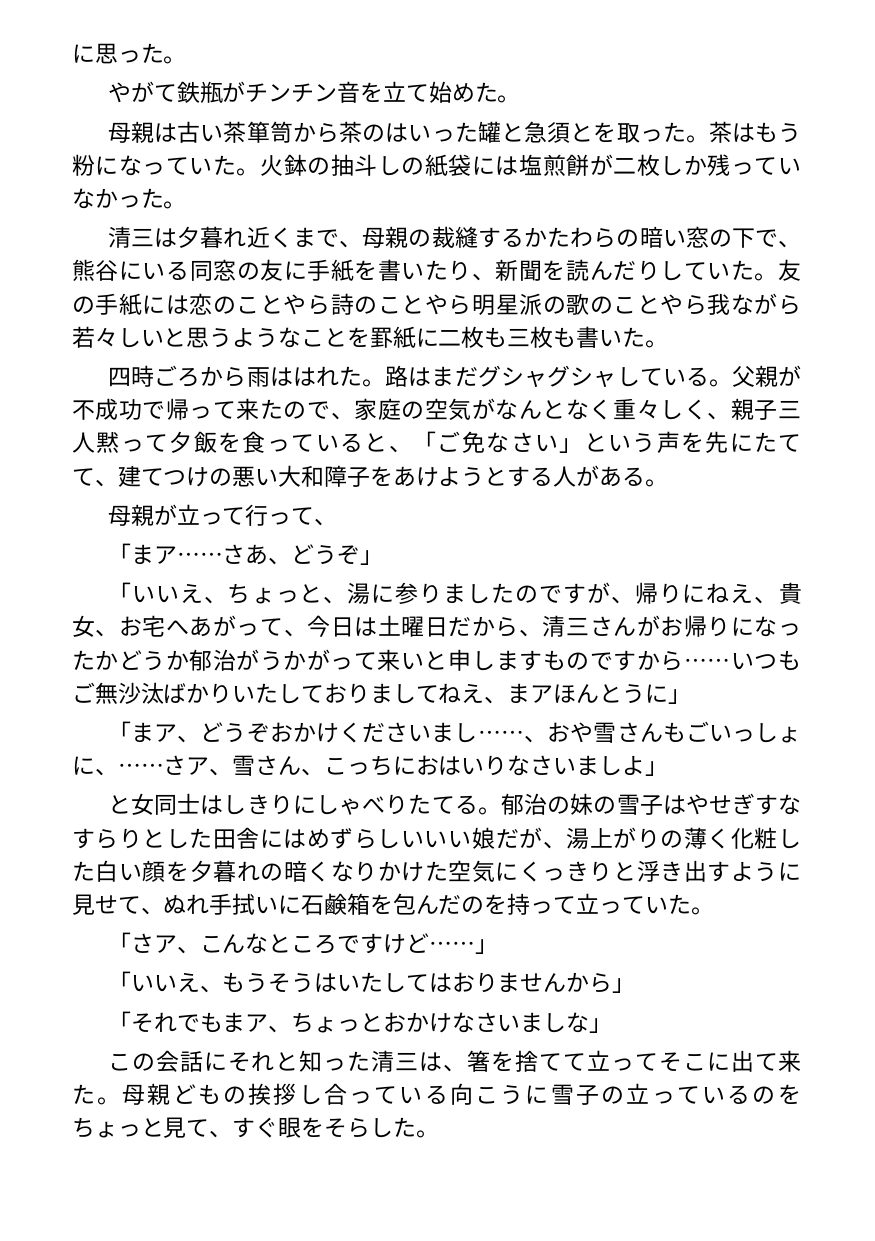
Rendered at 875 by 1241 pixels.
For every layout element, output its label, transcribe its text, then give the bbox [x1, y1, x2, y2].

text と女同士はしきりにしゃべりたてる。郁治の妹の雪子はやせぎすなすらりとした田舎にはめずらしいいい娘だが、湯上がりの薄く化粧した白い顔を夕暮れの暗くなりかけた空気にくっきりと浮き出すように見せて、ぬれ手拭いに石鹸箱を包んだのを持って立っていた。 [72, 787, 802, 920]
text 「いいえ、ちょっと、湯に参りましたのですが、帰りにねえ、貴女、お宅へあがって、今日は土曜日だから、清三さんがお帰りになったかどうか郁治がうかがって来いと申しますものですから……いつもご無沙汰ばかりいたしておりましてねえ、まアほんとうに」 [72, 576, 802, 709]
text 「それでもまア、ちょっとおかけなさいましな」 [72, 1004, 802, 1038]
text 「まア……さあ、どうぞ」 [72, 537, 802, 570]
text 母親が立って行って、 [72, 498, 802, 531]
text 清三は夕暮れ近くまで、母親の裁縫するかたわらの暗い窓の下で、熊谷にいる同窓の友に手紙を書いたり、新聞を読んだりしていた。友の手紙には恋のことやら詩のことやら明星派の歌のことやら我ながら若々しいと思うようなことを罫紙に二枚も三枚も書いた。 [72, 220, 802, 353]
text 四時ごろから雨ははれた。路はまだグシャグシャしている。父親が不成功で帰って来たので、家庭の空気がなんとなく重々しく、親子三人黙って夕飯を食っていると、「ご免なさい」という声を先にたてて、建てつけの悪い大和障子をあけようとする人がある。 [72, 359, 802, 492]
text この会話にそれと知った清三は、箸を捨てて立ってそこに出て来た。母親どもの挨拶し合っている向こうに雪子の立っているのをちょっと見て、すぐ眼をそらした。 [72, 1044, 802, 1143]
text 「いいえ、もうそうはいたしてはおりませんから」 [72, 965, 802, 998]
text 母親は古い茶箪笥から茶のはいった罐と急須とを取った。茶はもう粉になっていた。火鉢の抽斗しの紙袋には塩煎餅が二枚しか残っていなかった。 [72, 114, 802, 214]
text に思った。 [72, 36, 802, 69]
text やがて鉄瓶がチンチン音を立て始めた。 [72, 75, 802, 108]
text 「さア、こんなところですけど……」 [72, 926, 802, 959]
text 「まア、どうぞおかけくださいまし……、おや雪さんもごいっしょに、……さア、雪さん、こっちにおはいりなさいましよ」 [72, 715, 802, 781]
